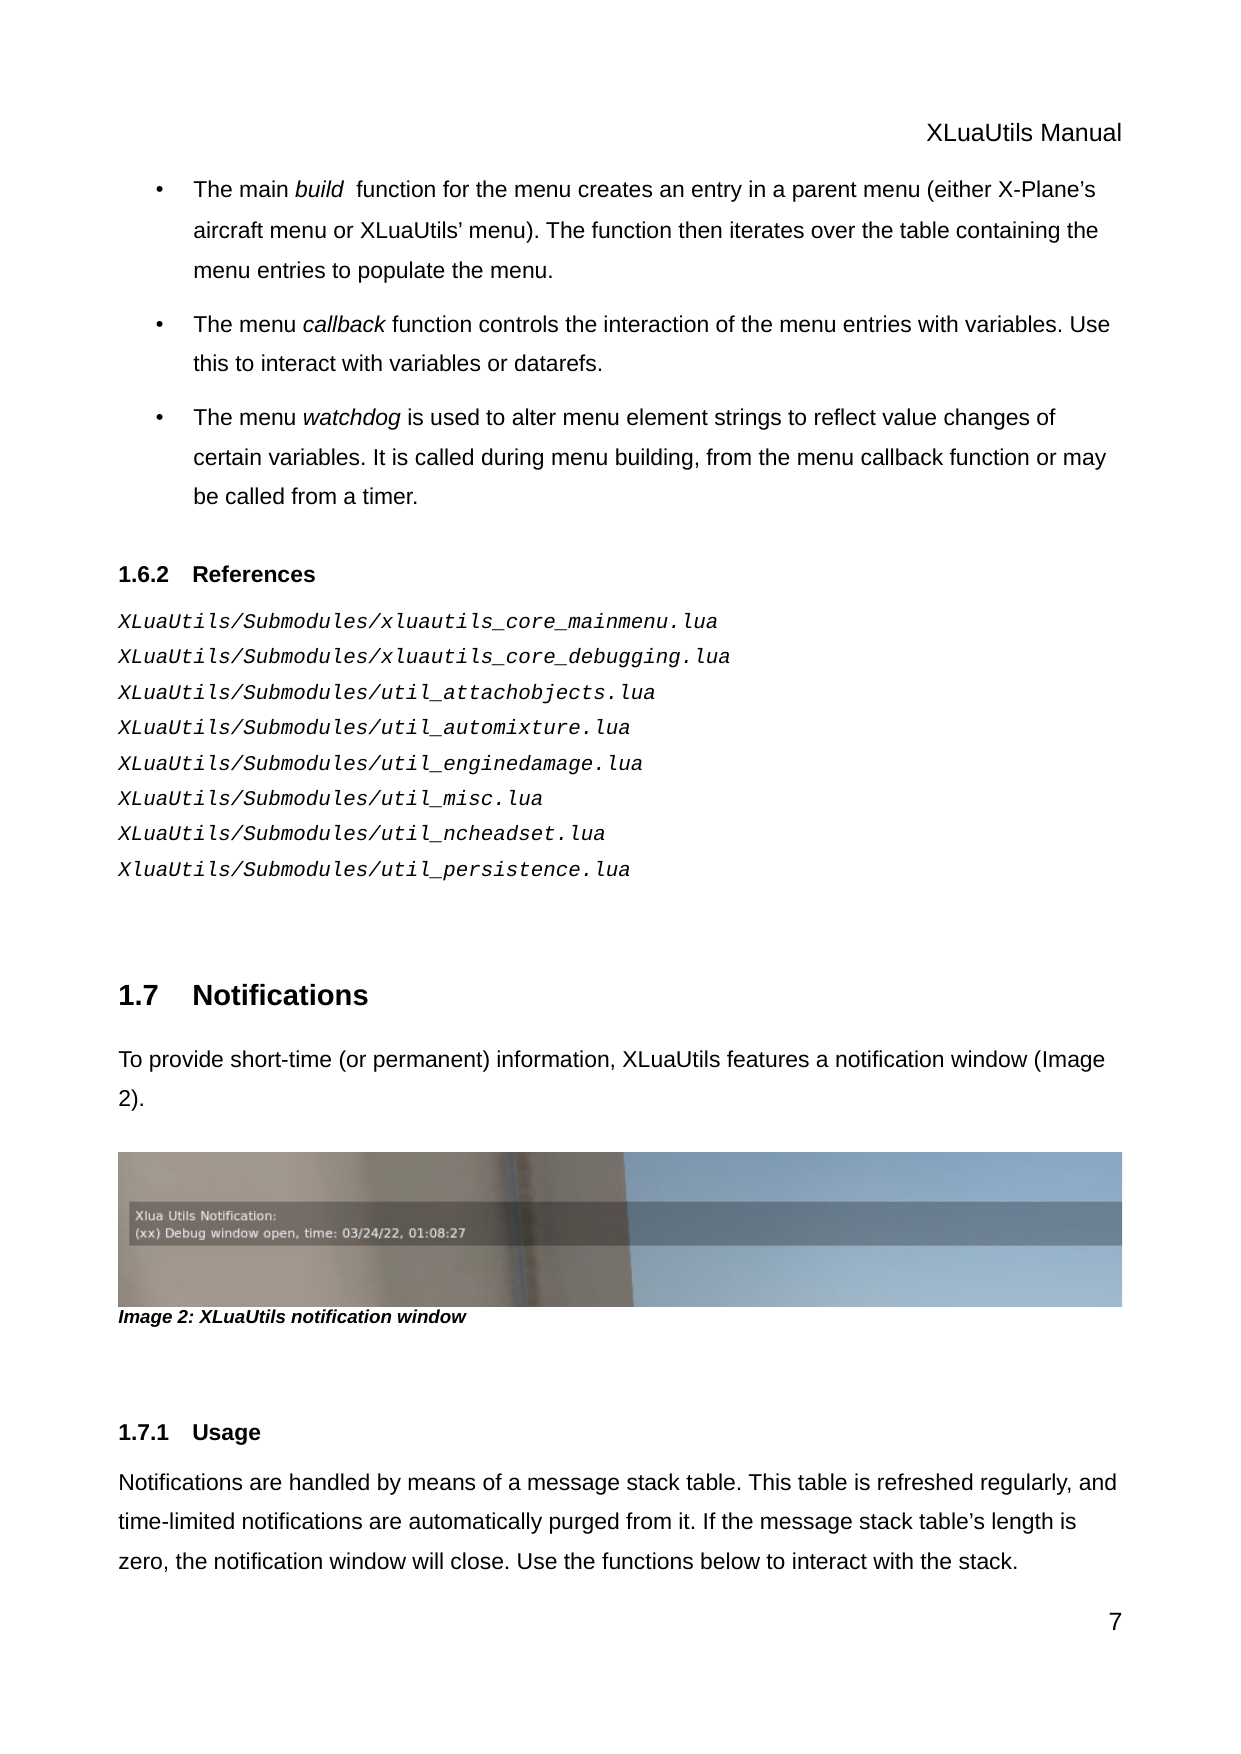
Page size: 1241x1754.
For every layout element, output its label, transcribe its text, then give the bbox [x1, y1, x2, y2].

list The main build function for the menu creates an entry in a parent menu (either X-Plane’s aircraft menu or XLuaUtils’ menu). The function then iterates over the table containing the menu entries to populate the menu. [156, 176, 1122, 283]
subtitle References [118, 561, 1122, 587]
text XLuaUtils/Submodules/xluautils_core_mainmenu.lua XLuaUtils/Submodules/xluautils_core_debugging.lua XLuaUtils/Submodules/util_attachobjects.lua XLuaUtils/Submodules/util_automixture.lua XLuaUtils/Submodules/util_enginedamage.lua XLuaUtils/Submodules/util_misc.lua XLuaUtils/Submodules/util_ncheadset.lua XluaUtils/Submodules/util_persistence.lua [118, 611, 1122, 882]
text Image 2: XLuaUtils notification window [118, 1307, 1122, 1328]
list The menu watchdog is used to alter menu element strings to reflect value changes of certain variables. It is called during menu building, from the menu callback function or may be called from a timer. [156, 404, 1122, 509]
picture [118, 1152, 1123, 1307]
subtitle Usage [118, 1419, 1122, 1445]
text To provide short-time (or permanent) information, XLuaUtils features a notification window (Image 2). [118, 1046, 1122, 1112]
text Notifications are handled by means of a message stack table. This table is refreshed regularly, and time-limited notifications are automatically purged from it. If the message stack table’s length is zero, the notification window will close. Use the functions below to interact with the stack. [118, 1469, 1122, 1574]
list The menu callback function controls the interaction of the menu entries with variables. Use this to interact with variables or datarefs. [156, 311, 1122, 377]
subtitle Notifications [118, 978, 1122, 1011]
